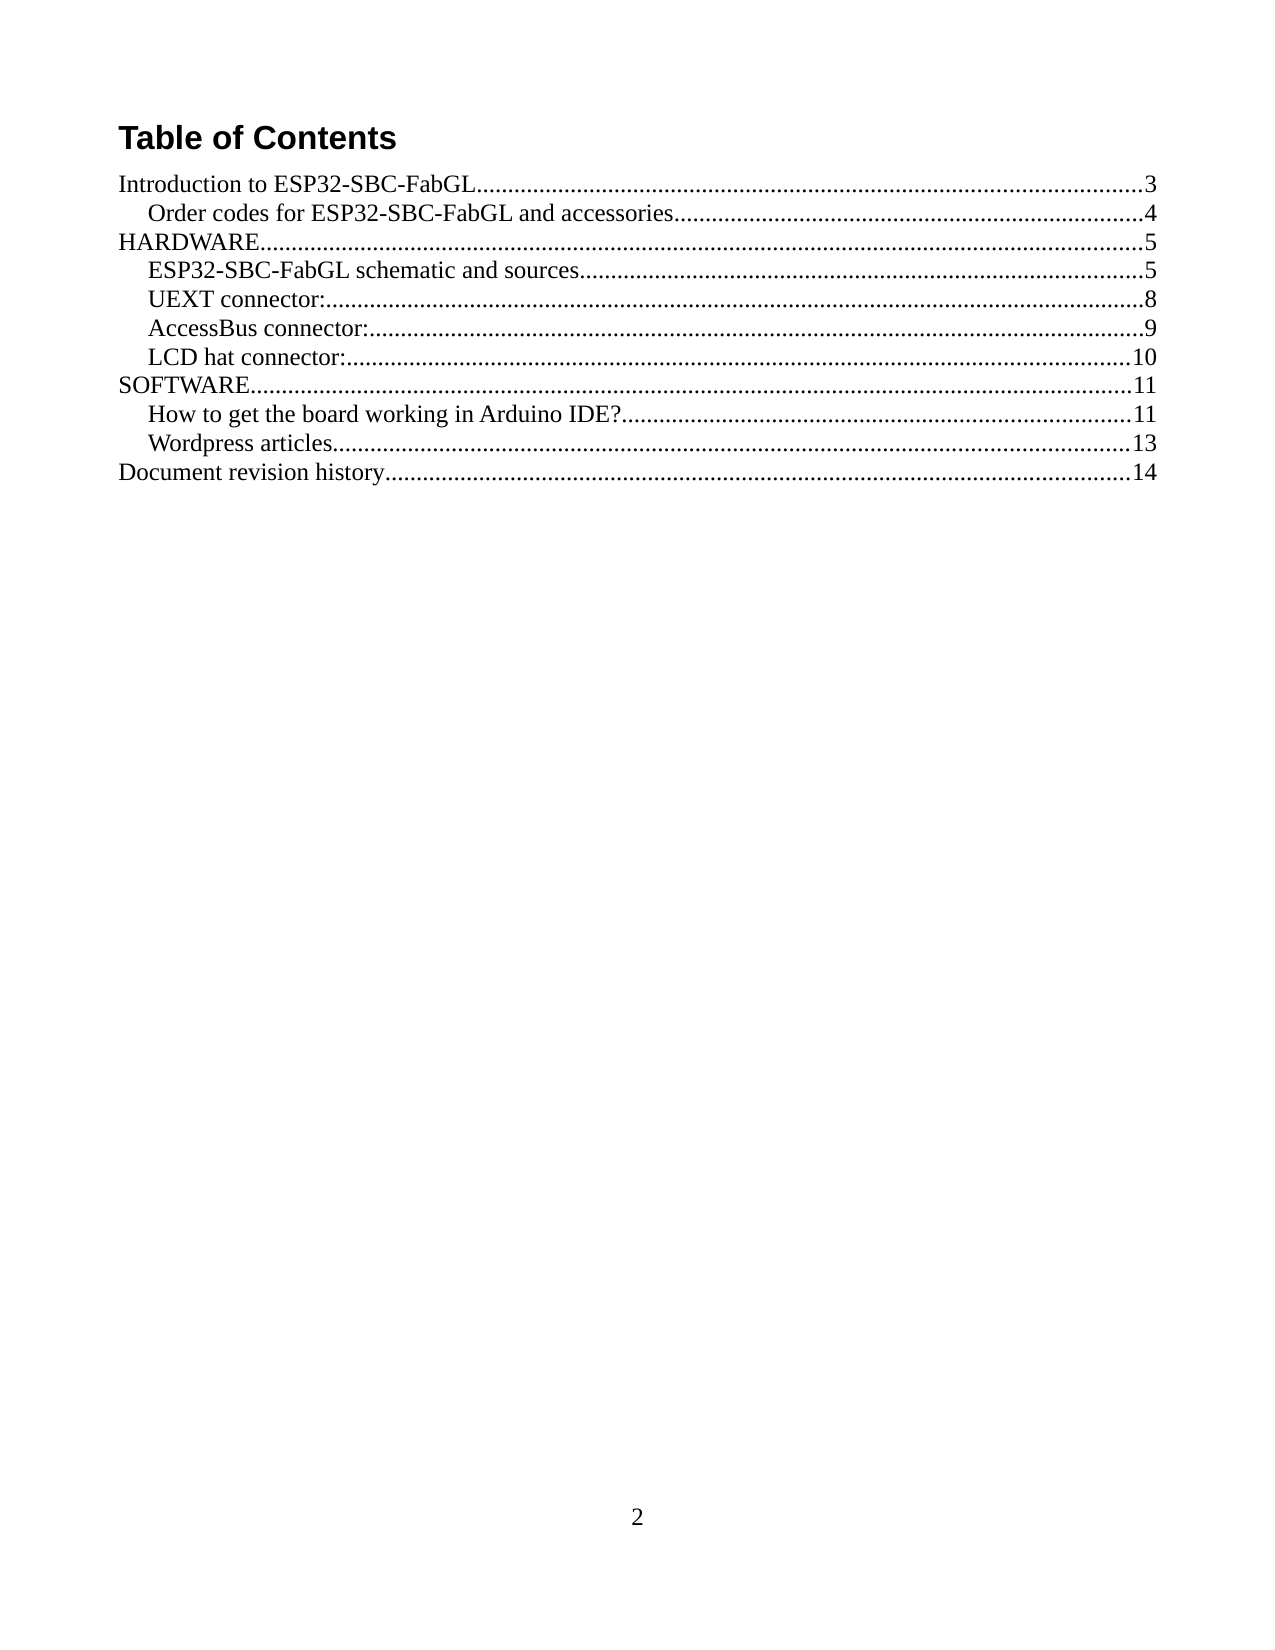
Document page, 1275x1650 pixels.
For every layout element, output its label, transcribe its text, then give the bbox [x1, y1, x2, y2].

text LCD hat connector: 10 [148, 342, 1157, 370]
subtitle Table of Contents [118, 118, 1157, 157]
text Document revision history 14 [118, 457, 1157, 485]
text Wordpress articles 13 [148, 428, 1157, 457]
text AccessBus connector: 9 [148, 313, 1157, 342]
text SOFTWARE 11 [118, 370, 1157, 399]
text UEXT connector: 8 [148, 284, 1157, 313]
text ESP32-SBC-FabGL schematic and sources 5 [148, 255, 1157, 284]
text Order codes for ESP32-SBC-FabGL and accessories 4 [148, 198, 1157, 227]
text HARDWARE 5 [118, 227, 1157, 255]
text How to get the board working in Arduino IDE? 11 [148, 399, 1157, 428]
text Introduction to ESP32-SBC-FabGL 3 [118, 169, 1157, 198]
